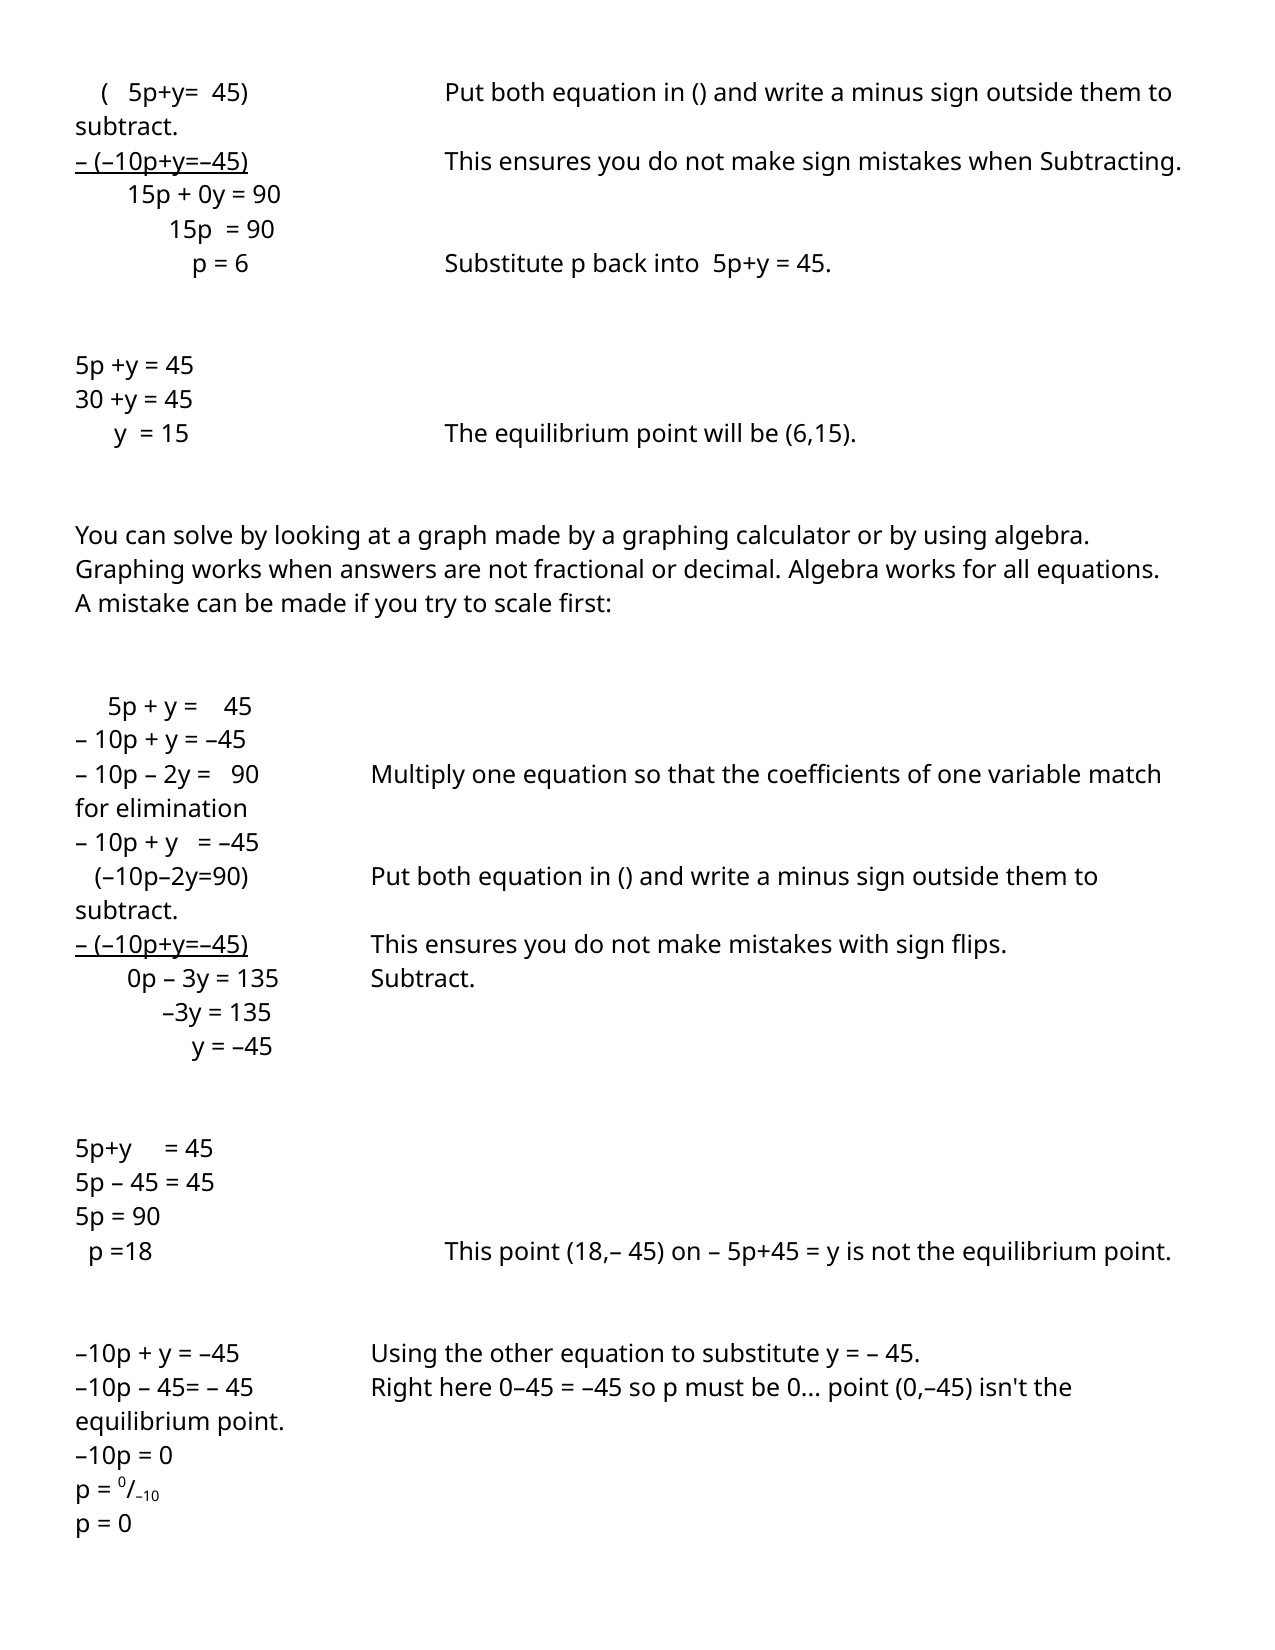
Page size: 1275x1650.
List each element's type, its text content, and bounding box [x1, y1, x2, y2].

text ( 5p+y= 45) Put both equation in () and write a minus sign outside them to subtract. [75, 75, 1200, 143]
text 5p +y = 45 [75, 347, 1200, 382]
text p = 6 Substitute p back into 5p+y = 45. [75, 245, 1200, 279]
text 30 +y = 45 [75, 382, 1200, 416]
text 5p+y = 45 [75, 1131, 1200, 1165]
text – (–10p+y=–45) This ensures you do not make sign mistakes when Subtracting. [75, 143, 1200, 177]
text Graphing works when answers are not fractional or decimal. Algebra works for all equations. [75, 552, 1200, 586]
text –3y = 135 [75, 995, 1200, 1029]
text p = 0/–10 [75, 1472, 1200, 1506]
text (–10p–2y=90) Put both equation in () and write a minus sign outside them to subtract. [75, 858, 1200, 927]
text p =18 This point (18,– 45) on – 5p+45 = y is not the equilibrium point. [75, 1233, 1200, 1267]
text –10p – 45= – 45 Right here 0–45 = –45 so p must be 0... point (0,–45) isn't the equilibrium point. [75, 1369, 1200, 1437]
text 0p – 3y = 135 Subtract. [75, 961, 1200, 995]
text – 10p + y = –45 [75, 824, 1200, 858]
text 15p + 0y = 90 [75, 177, 1200, 211]
text y = –45 [75, 1029, 1200, 1063]
text 15p = 90 [75, 211, 1200, 245]
text You can solve by looking at a graph made by a graphing calculator or by using algebra. [75, 518, 1200, 552]
text – 10p – 2y = 90 Multiply one equation so that the coefficients of one variable match for elimination [75, 756, 1200, 824]
text p = 0 [75, 1506, 1200, 1540]
text 5p – 45 = 45 [75, 1165, 1200, 1199]
text –10p + y = –45 Using the other equation to substitute y = – 45. [75, 1335, 1200, 1369]
text y = 15 The equilibrium point will be (6,15). [75, 416, 1200, 450]
text –10p = 0 [75, 1437, 1200, 1472]
text A mistake can be made if you try to scale first: [75, 586, 1200, 620]
text 5p = 90 [75, 1199, 1200, 1233]
text 5p + y = 45 [75, 688, 1200, 722]
text – 10p + y = –45 [75, 722, 1200, 756]
text – (–10p+y=–45) This ensures you do not make mistakes with sign flips. [75, 927, 1200, 961]
